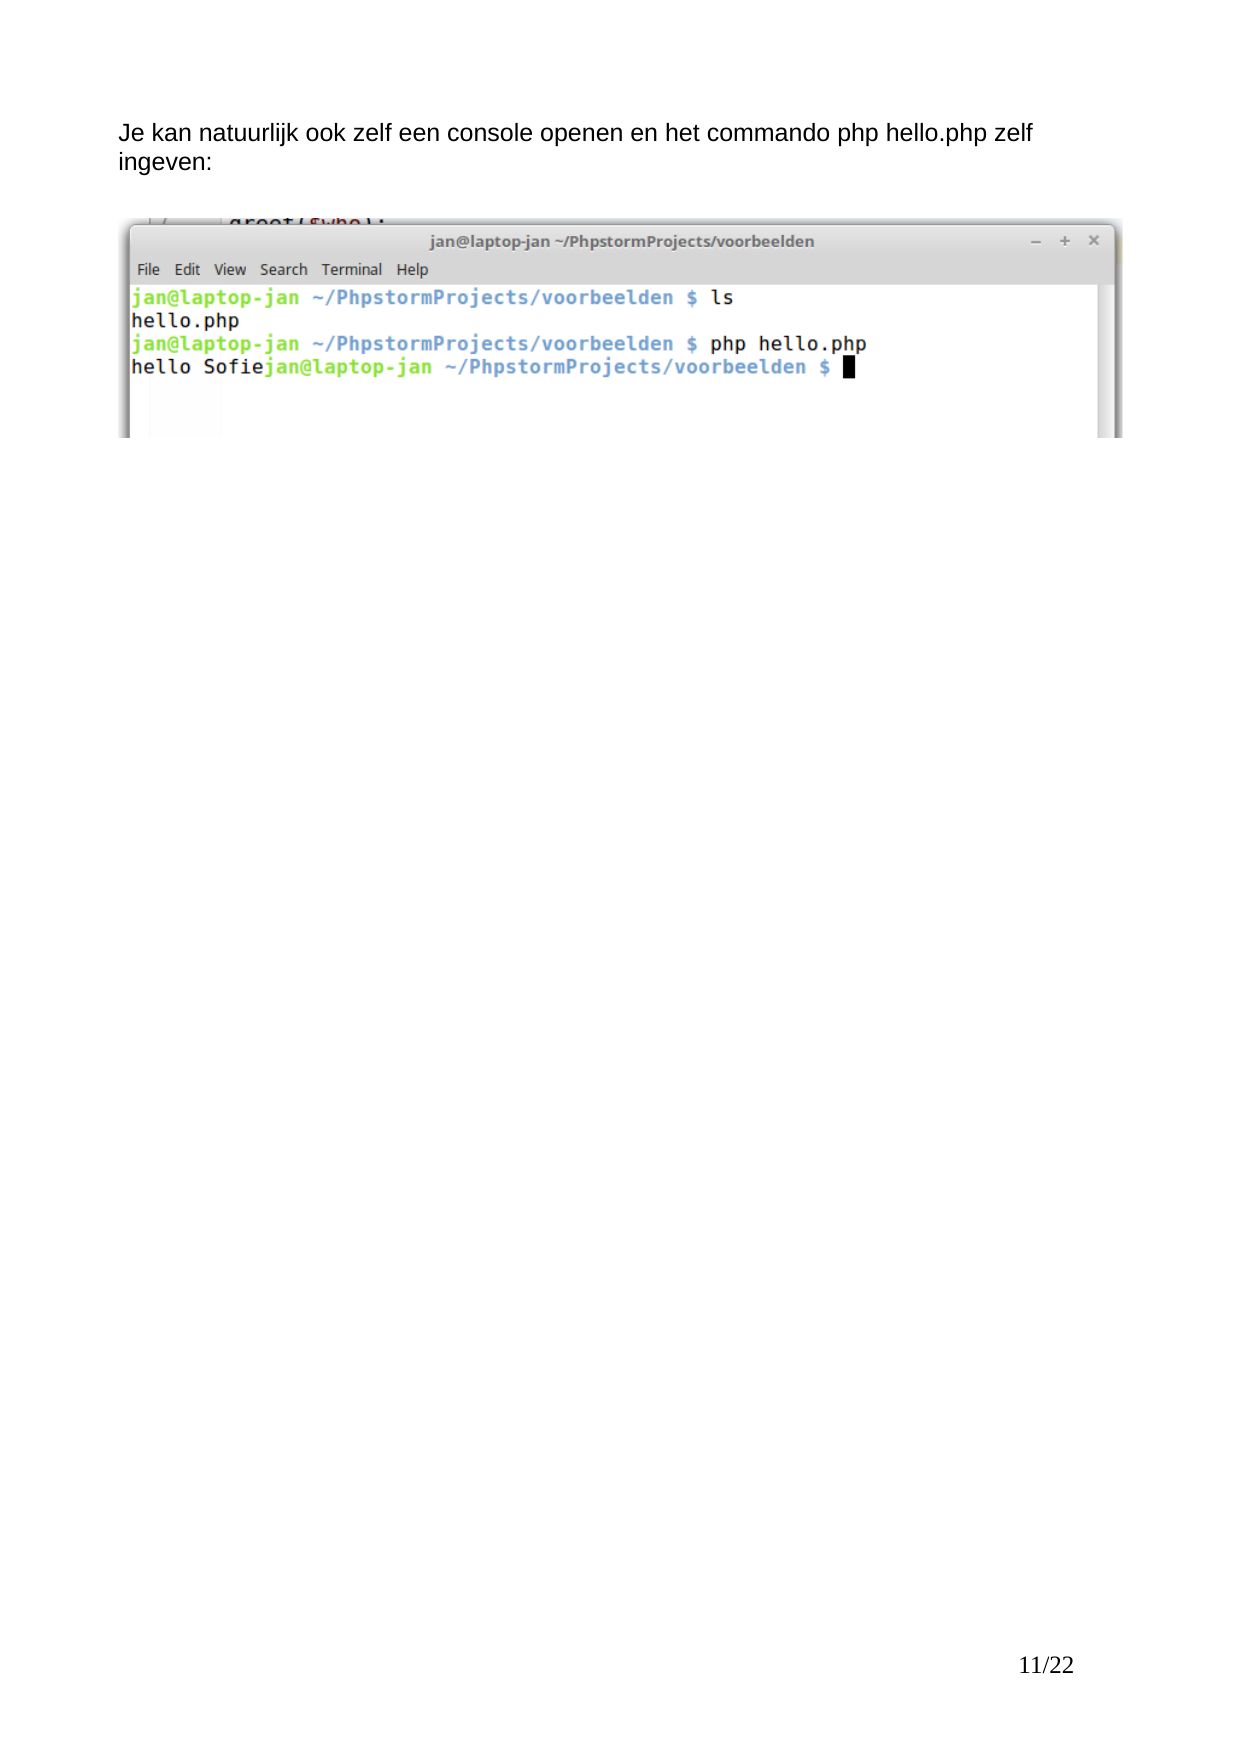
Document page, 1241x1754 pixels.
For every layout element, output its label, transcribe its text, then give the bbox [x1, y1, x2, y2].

text Je kan natuurlijk ook zelf een console openen en het commando php hello.php zelf ingeven: [118, 118, 1122, 176]
picture [118, 218, 1123, 438]
